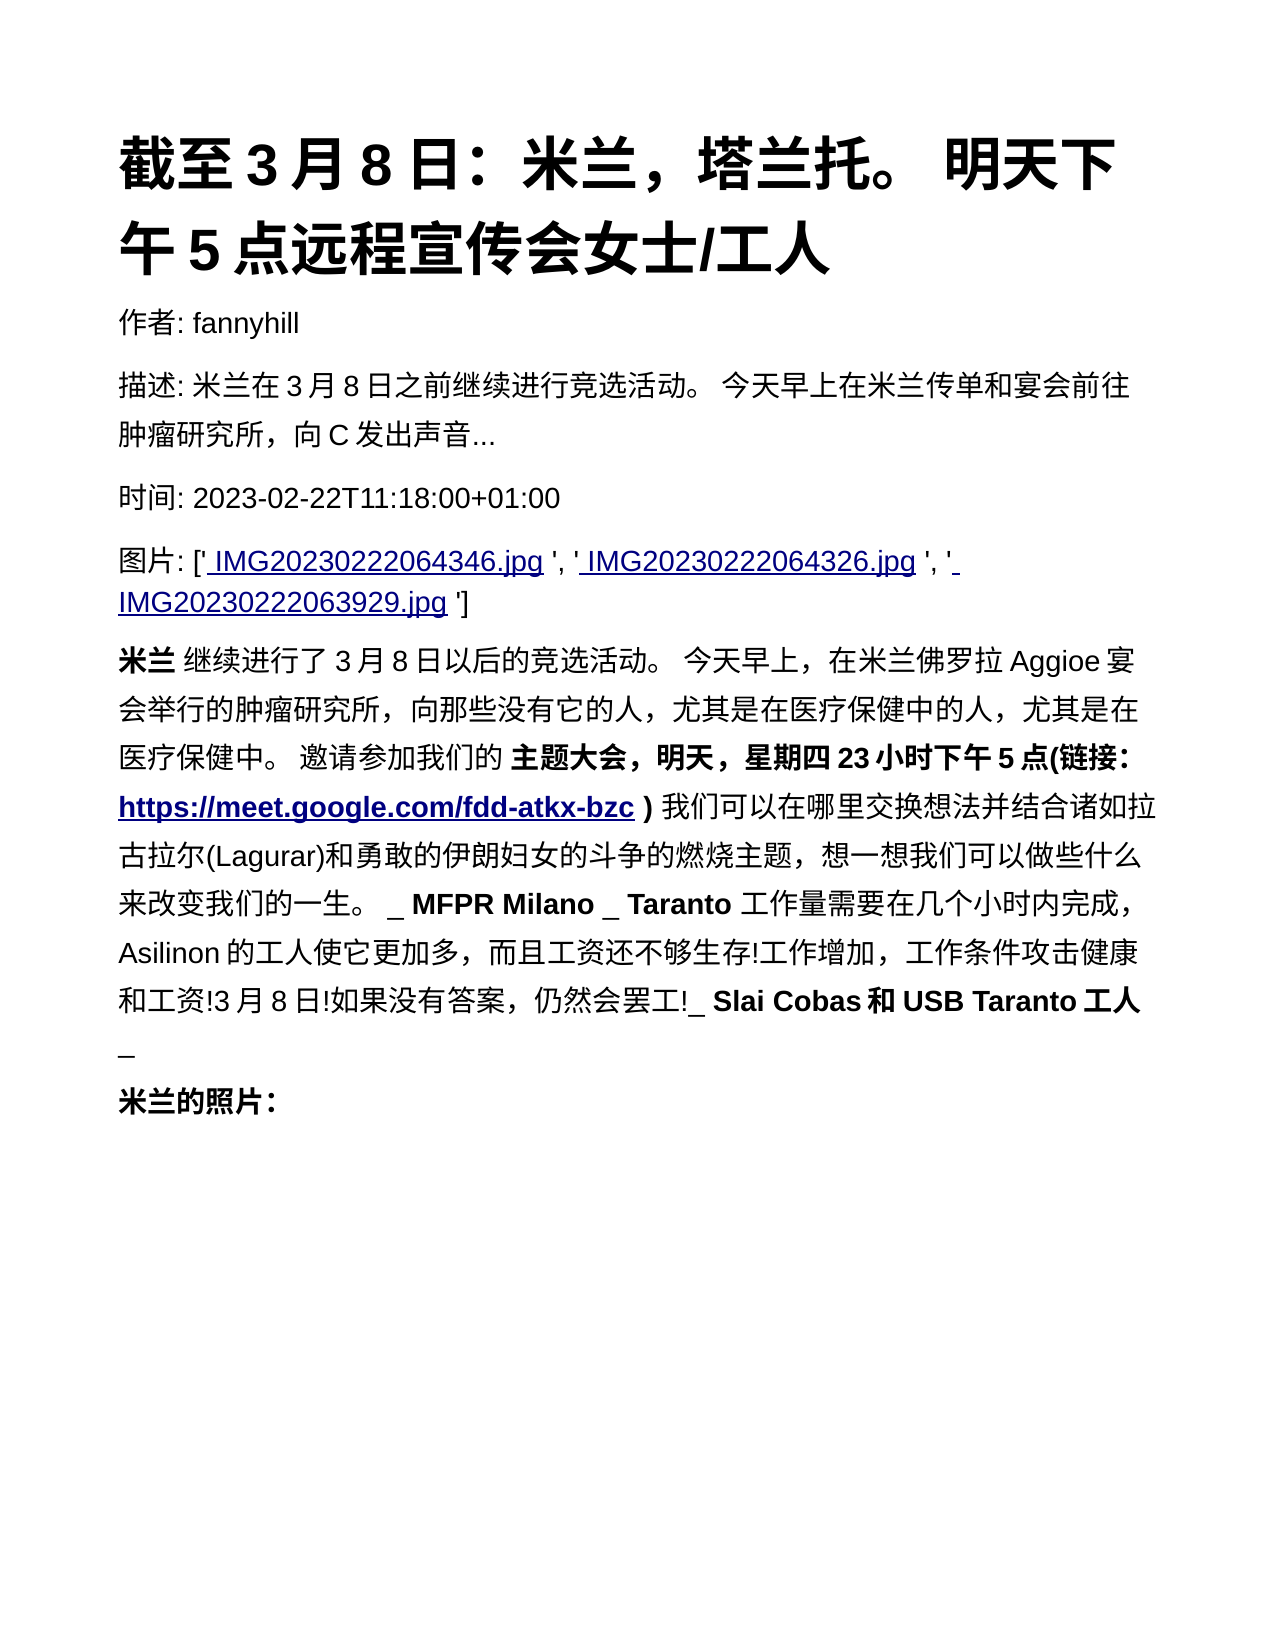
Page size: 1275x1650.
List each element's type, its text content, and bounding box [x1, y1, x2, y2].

text 作者: fannyhill [118, 299, 1157, 342]
text 米兰 继续进行了3月8日以后的竞选活动。 今天早上，在米兰佛罗拉Aggioe宴会举行的肿瘤研究所，向那些没有它的人，尤其是在医疗保健中的人，尤其是在医疗保健中。 邀请参加我们的 主题大会，明天，星期四23小时下午5点(链接： https://meet.google.com/fdd-atkx-bzc ) 我们可以在哪里交换想法并结合诸如拉古拉尔(Lagurar)和勇敢的伊朗妇女的斗争的燃烧主题，想一想我们可以做些什么来改变我们的一生。 _ MFPR Milano _ Taranto 工作量需要在几个小时内完成，Asilinon的工人使它更加多，而且工资还不够生存!工作增加，工作条件攻击健康和工资!3月8日!如果没有答案，仍然会罢工!_ Slai Cobas和USB Taranto工人 _ [118, 638, 1157, 1058]
text 描述: 米兰在3月8日之前继续进行竞选活动。 今天早上在米兰传单和宴会前往肿瘤研究所，向C发出声音... [118, 363, 1157, 453]
text 时间: 2023-02-22T11:18:00+01:00 [118, 474, 1157, 517]
subtitle 截至3月8日：米兰，塔兰托。 明天下午5点远程宣传会女士/工人 [118, 118, 1157, 287]
text 图片: [' IMG20230222064346.jpg ', ' IMG20230222064326.jpg ', ' IMG20230222063929.jpg '] [118, 537, 1157, 618]
text 米兰的照片： [118, 1078, 1157, 1120]
